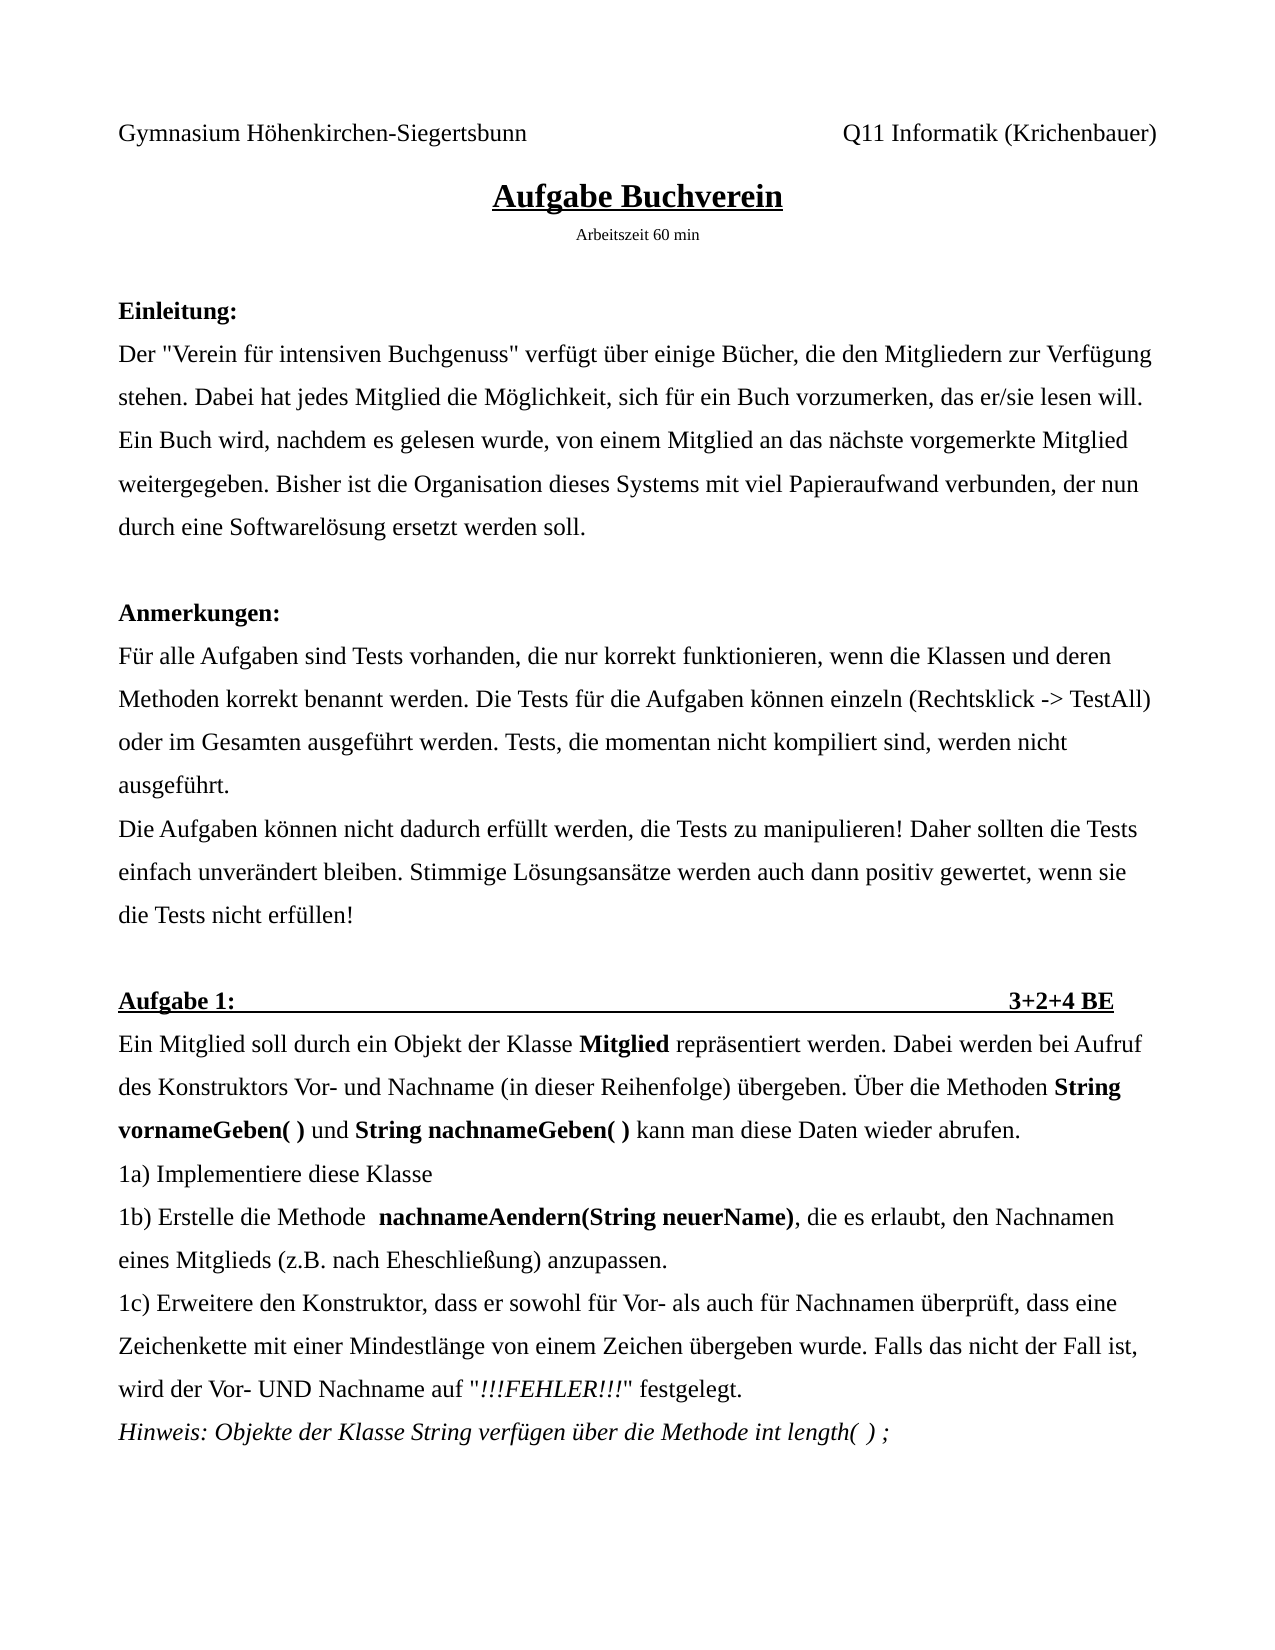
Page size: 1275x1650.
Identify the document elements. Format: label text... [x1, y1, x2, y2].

text Für alle Aufgaben sind Tests vorhanden, die nur korrekt funktionieren, wenn die Klassen und deren Methoden korrekt benannt werden. Die Tests für die Aufgaben können einzeln (Rechtsklick -> TestAll) oder im Gesamten ausgeführt werden. Tests, die momentan nicht kompiliert sind, werden nicht ausgeführt. [118, 641, 1157, 799]
text Einleitung: [118, 296, 1157, 325]
text 1c) Erweitere den Konstruktor, dass er sowohl für Vor- als auch für Nachnamen überprüft, dass eine Zeichenkette mit einer Mindestlänge von einem Zeichen übergeben wurde. Falls das nicht der Fall ist, wird der Vor- UND Nachname auf "!!!FEHLER!!!" festgelegt. [118, 1288, 1157, 1403]
text Anmerkungen: [118, 598, 1157, 627]
text durch eine Softwarelösung ersetzt werden soll. [118, 512, 1157, 541]
text 1a) Implementiere diese Klasse [118, 1159, 1157, 1187]
text Aufgabe Buchverein Arbeitszeit 60 min [118, 176, 1157, 243]
text Die Aufgaben können nicht dadurch erfüllt werden, die Tests zu manipulieren! Daher sollten die Tests einfach unverändert bleiben. Stimmige Lösungsansätze werden auch dann positiv gewertet, wenn sie die Tests nicht erfüllen! [118, 814, 1157, 929]
text Hinweis: Objekte der Klasse String verfügen über die Methode int length( ) ; [118, 1417, 1157, 1446]
text Ein Mitglied soll durch ein Objekt der Klasse Mitglied repräsentiert werden. Dabei werden bei Aufruf des Konstruktors Vor- und Nachname (in dieser Reihenfolge) übergeben. Über die Methoden String vornameGeben( ) und String nachnameGeben( ) kann man diese Daten wieder abrufen. [118, 1029, 1157, 1144]
text 1b) Erstelle die Methode nachnameAendern(String neuerName), die es erlaubt, den Nachnamen eines Mitglieds (z.B. nach Eheschließung) anzupassen. [118, 1202, 1157, 1274]
text Der "Verein für intensiven Buchgenuss" verfügt über einige Bücher, die den Mitgliedern zur Verfügung stehen. Dabei hat jedes Mitglied die Möglichkeit, sich für ein Buch vorzumerken, das er/sie lesen will. Ein Buch wird, nachdem es gelesen wurde, von einem Mitglied an das nächste vorgemerkte Mitglied weitergegeben. Bisher ist die Organisation dieses Systems mit viel Papieraufwand verbunden, der nun [118, 339, 1157, 497]
text Aufgabe 1: 3+2+4 BE [118, 986, 1157, 1015]
